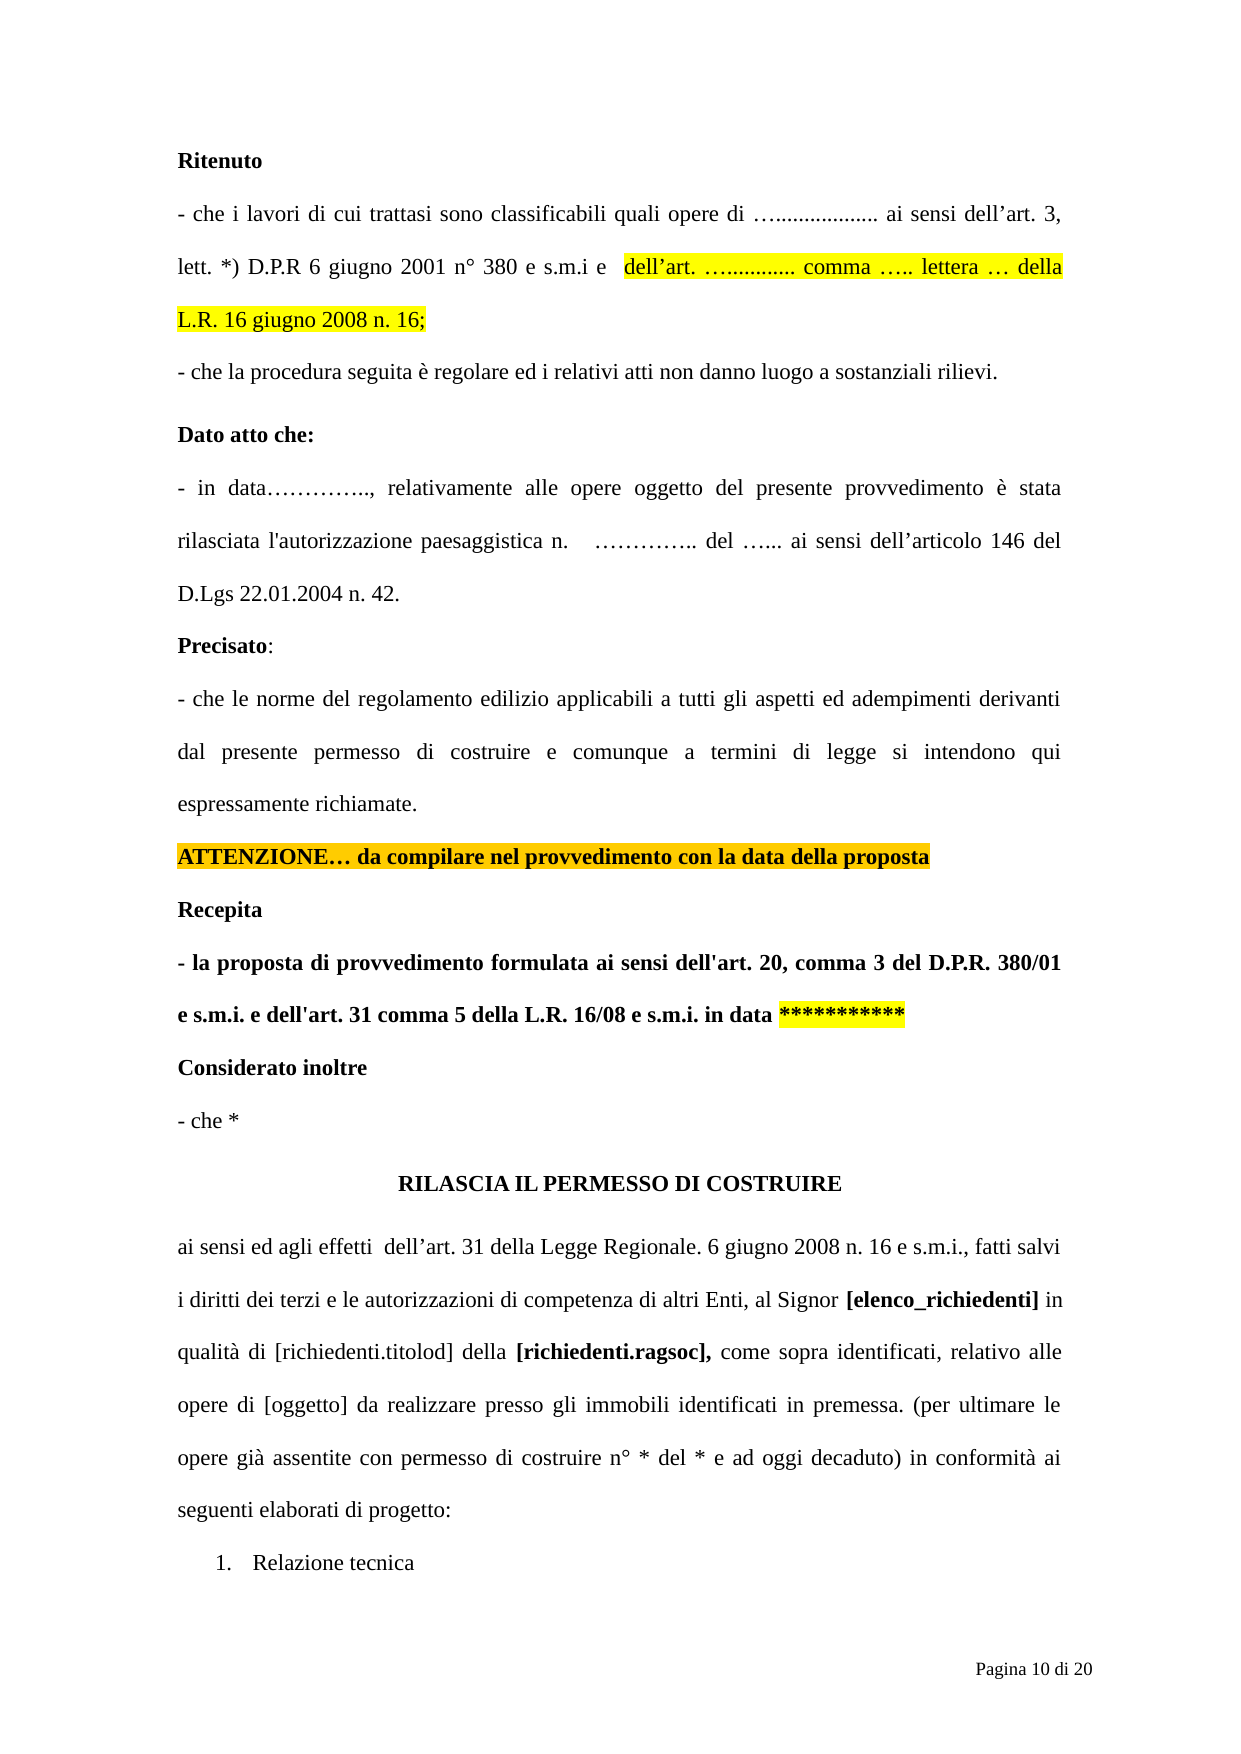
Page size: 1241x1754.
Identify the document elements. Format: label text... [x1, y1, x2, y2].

text ATTENZIONE… da compilare nel provvedimento con la data della proposta [177, 843, 1063, 869]
text - che i lavori di cui trattasi sono classificabili quali opere di ….................. ai sensi dell’art. 3, lett. *) D.P.R 6 giugno 2001 n° 380 e s.m.i e dell’art. …............ comma ….. lettera … della L.R. 16 giugno 2008 n. 16; [177, 200, 1063, 332]
text Ritenuto [177, 148, 1063, 174]
text - che le norme del regolamento edilizio applicabili a tutti gli aspetti ed adempimenti derivanti dal presente permesso di costruire e comunque a termini di legge si intendono qui espressamente richiamate. [177, 685, 1063, 817]
text - che * [177, 1107, 1063, 1133]
text - che la procedura seguita è regolare ed i relativi atti non danno luogo a sostanziali rilievi. [177, 358, 1063, 385]
text Recepita [177, 896, 1063, 922]
text ai sensi ed agli effetti dell’art. 31 della Legge Regionale. 6 giugno 2008 n. 16 e s.m.i., fatti salvi i diritti dei terzi e le autorizzazioni di competenza di altri Enti, al Signor [elenco_richiedenti] in qualità di [richiedenti.titolod] della [richiedenti.ragsoc], come sopra identificati, relativo alle opere di [oggetto] da realizzare presso gli immobili identificati in premessa. (per ultimare le opere già assentite con permesso di costruire n° * del * e ad oggi decaduto) in conformità ai seguenti elaborati di progetto: [177, 1233, 1063, 1523]
list - la proposta di provvedimento formulata ai sensi dell'art. 20, comma 3 del D.P.R. 380/01 e s.m.i. e dell'art. 31 comma 5 della L.R. 16/08 e s.m.i. in data *********** [177, 949, 1063, 1028]
text - in data………….., relativamente alle opere oggetto del presente provvedimento è stata rilasciata l'autorizzazione paesaggistica n. ………….. del …... ai sensi dell’articolo 146 del D.Lgs 22.01.2004 n. 42. [177, 474, 1063, 606]
list Relazione tecnica [215, 1549, 1063, 1576]
list Considerato inoltre [177, 1054, 1063, 1080]
text RILASCIA IL PERMESSO DI COSTRUIRE [177, 1170, 1063, 1196]
text Precisato: [177, 632, 1063, 659]
text Dato atto che: [148, 422, 1063, 448]
